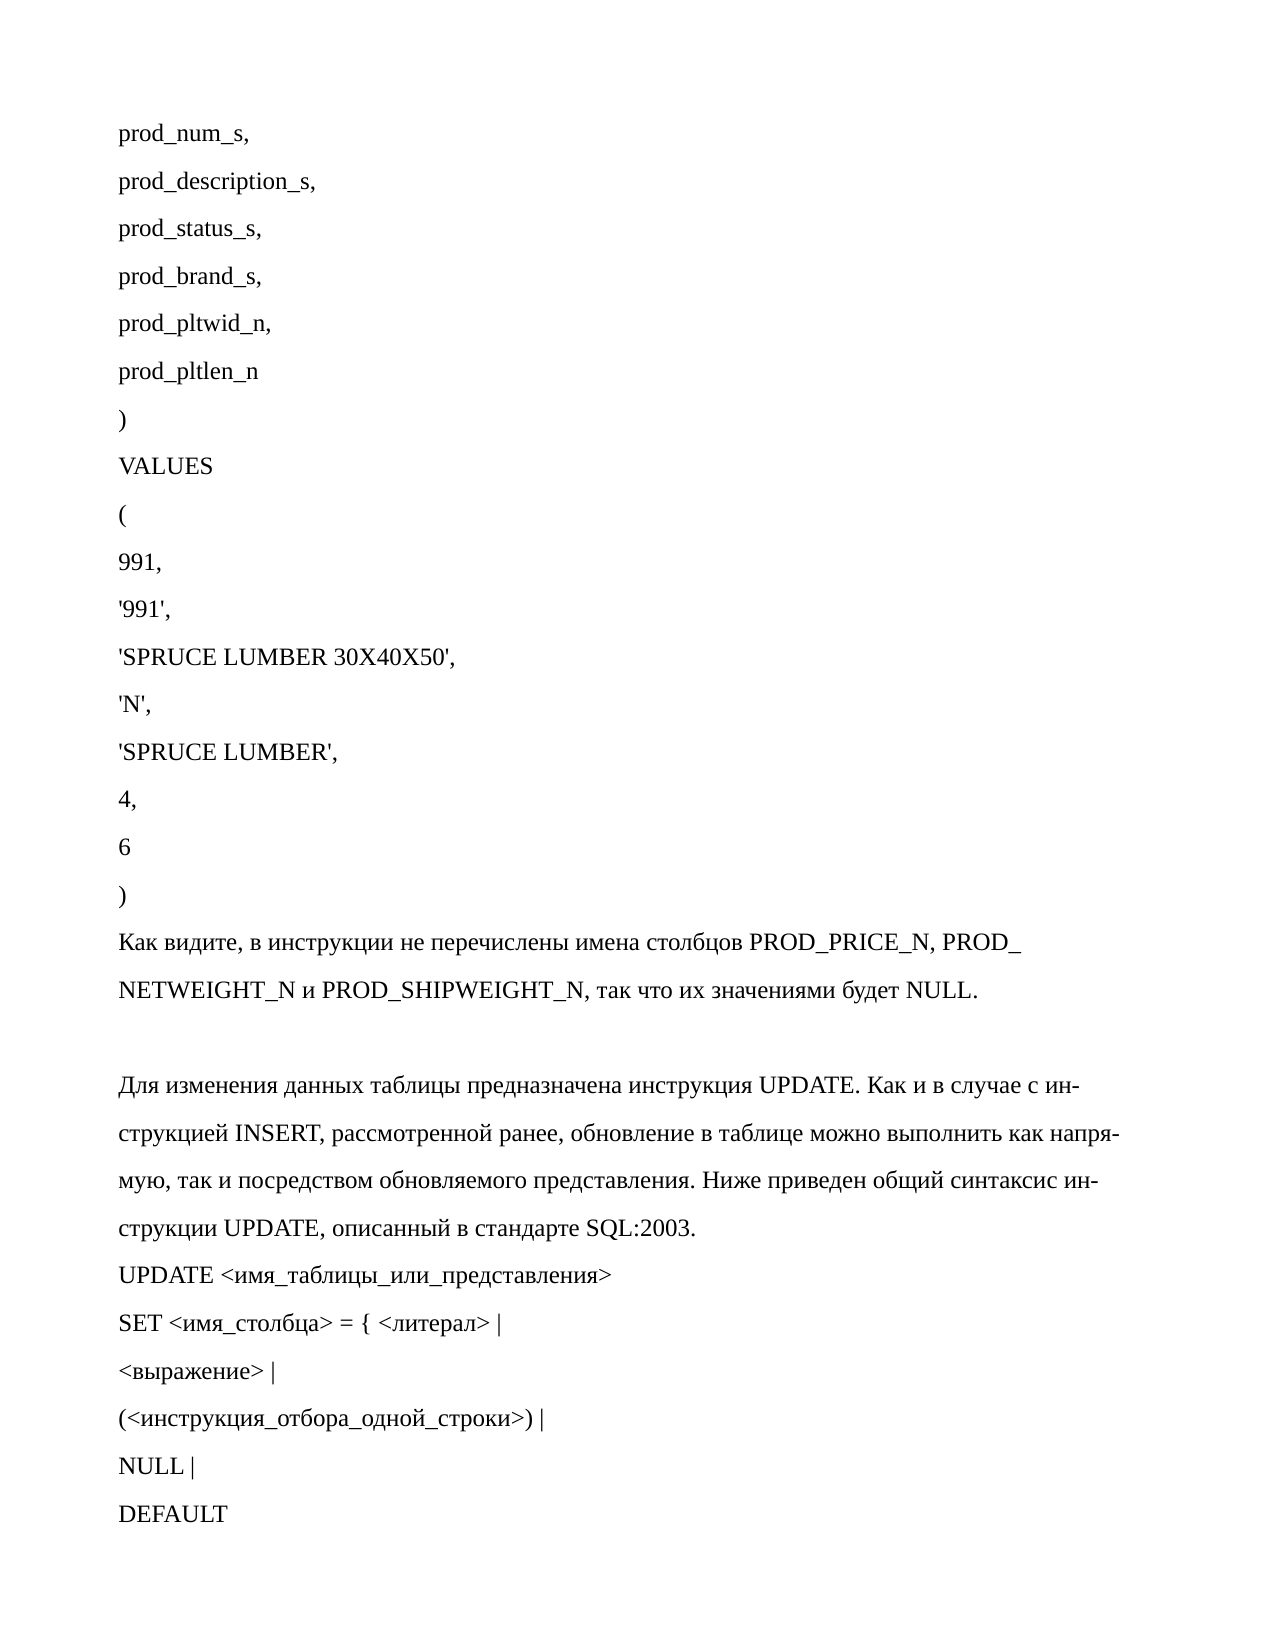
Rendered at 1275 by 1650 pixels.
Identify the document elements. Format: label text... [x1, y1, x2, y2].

text DEFAULT [118, 1499, 1157, 1527]
text NULL | [118, 1451, 1157, 1480]
text 'SPRUCE LUMBER 30X40X50', [118, 642, 1157, 671]
text ( [118, 499, 1157, 528]
text 'SPRUCE LUMBER', [118, 737, 1157, 766]
text (<инструкция_отбора_одной_строки>) | [118, 1403, 1157, 1432]
text '991', [118, 594, 1157, 623]
text SET <имя_столбца> = { <литерал> | [118, 1308, 1157, 1337]
text prod_brand_s, [118, 261, 1157, 290]
text ) [118, 404, 1157, 432]
text prod_pltlen_n [118, 356, 1157, 385]
text 'N', [118, 689, 1157, 718]
text 991, [118, 547, 1157, 575]
text prod_description_s, [118, 166, 1157, 194]
text prod_pltwid_n, [118, 308, 1157, 337]
text 6 [118, 832, 1157, 861]
text prod_status_s, [118, 213, 1157, 242]
text NETWEIGHT_N и PROD_SHIPWEIGHT_N, так что их значениями будет NULL. [118, 975, 1157, 1004]
text 4, [118, 784, 1157, 813]
text <выражение> | [118, 1356, 1157, 1384]
text мую, так и посредством обновляемого представления. Ниже приведен общий синтаксис ин- [118, 1165, 1157, 1194]
text VALUES [118, 451, 1157, 480]
text UPDATE <имя_таблицы_или_представления> [118, 1261, 1157, 1289]
text струкции UPDATE, описанный в стандарте SQL:2003. [118, 1213, 1157, 1242]
text Как видите, в инструкции не перечислены имена столбцов PROD_PRICE_N, PROD_ [118, 927, 1157, 956]
text Для изменения данных таблицы предназначена инструкция UPDATE. Как и в случае с ин- [118, 1070, 1157, 1099]
text ) [118, 880, 1157, 908]
text струкцией INSERT, рассмотренной ранее, обновление в таблице можно выполнить как напря- [118, 1118, 1157, 1147]
text prod_num_s, [118, 118, 1157, 147]
